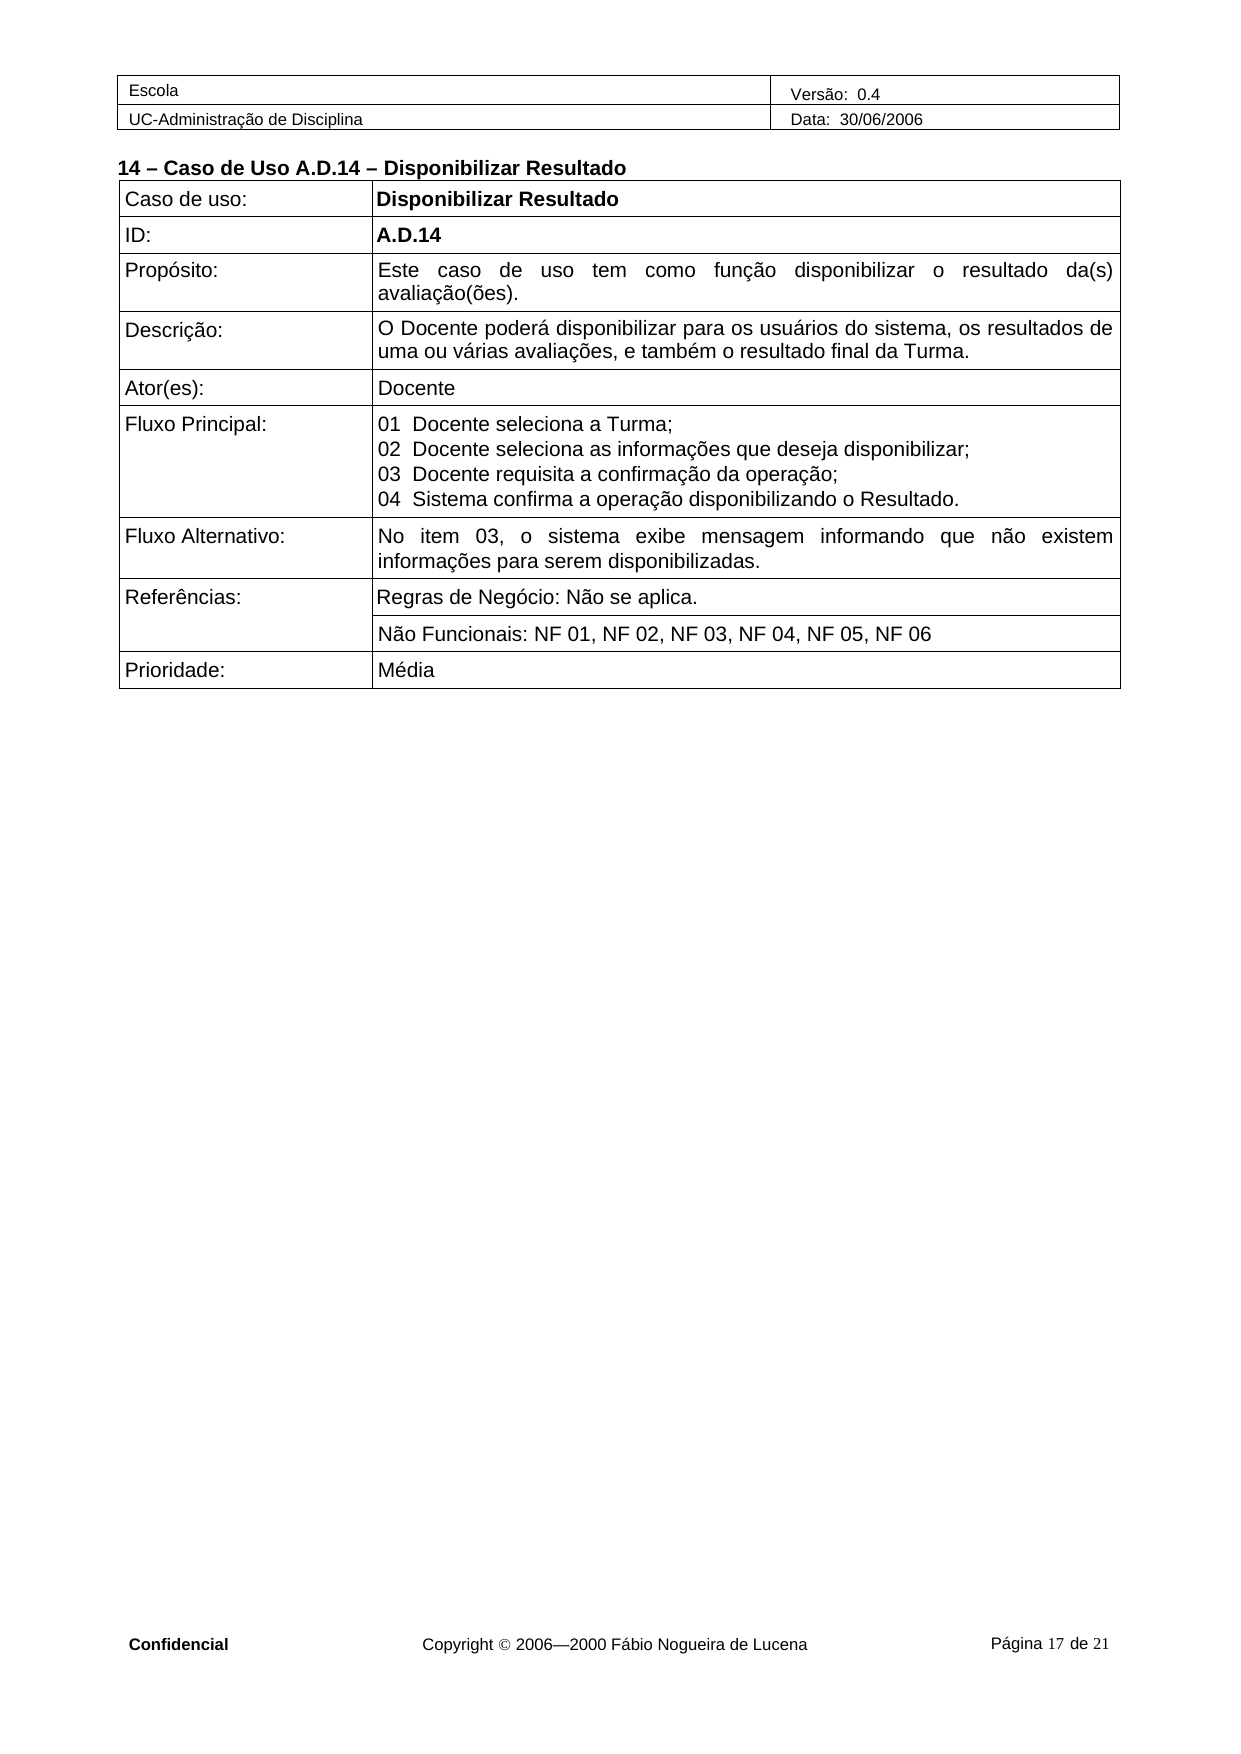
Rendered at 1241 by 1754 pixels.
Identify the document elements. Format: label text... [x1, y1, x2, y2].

table_cell No item 03, o sistema exibe mensagem informando que não existem informações para serem disponibilizadas. [373, 518, 1120, 578]
table_cell Descrição: [120, 312, 372, 369]
table_header Disponibilizar Resultado [373, 181, 1120, 216]
table_cell Fluxo Alternativo: [120, 518, 372, 578]
table_cell Propósito: [120, 254, 372, 311]
text 14 – Caso de Uso A.D.14 – Disponibilizar Resultado [117, 154, 1120, 179]
table_cell Referências: [120, 579, 372, 651]
table_cell Ator(es): [120, 370, 372, 405]
table_cell 01 Docente seleciona a Turma; 02 Docente seleciona as informações que deseja disponibilizar; 03 Docente requisita a confirmação da operação; 04 Sistema confirma a operação disponibilizando o Resultado. [373, 406, 1120, 517]
table_cell A.D.14 [373, 217, 1120, 253]
table_header Caso de uso: [120, 181, 372, 216]
table_cell Média [373, 652, 1120, 688]
table_header Regras de Negócio: Não se aplica. [373, 579, 1120, 615]
table_cell O Docente poderá disponibilizar para os usuários do sistema, os resultados de uma ou várias avaliações, e também o resultado final da Turma. [373, 312, 1120, 369]
table_cell Não Funcionais: NF 01, NF 02, NF 03, NF 04, NF 05, NF 06 [373, 616, 1120, 651]
table_cell Este caso de uso tem como função disponibilizar o resultado da(s) avaliação(ões). [373, 254, 1120, 311]
table_cell ID: [120, 217, 372, 253]
table_cell Prioridade: [120, 652, 372, 688]
table_cell Docente [373, 370, 1120, 405]
table_cell Fluxo Principal: [120, 406, 372, 517]
